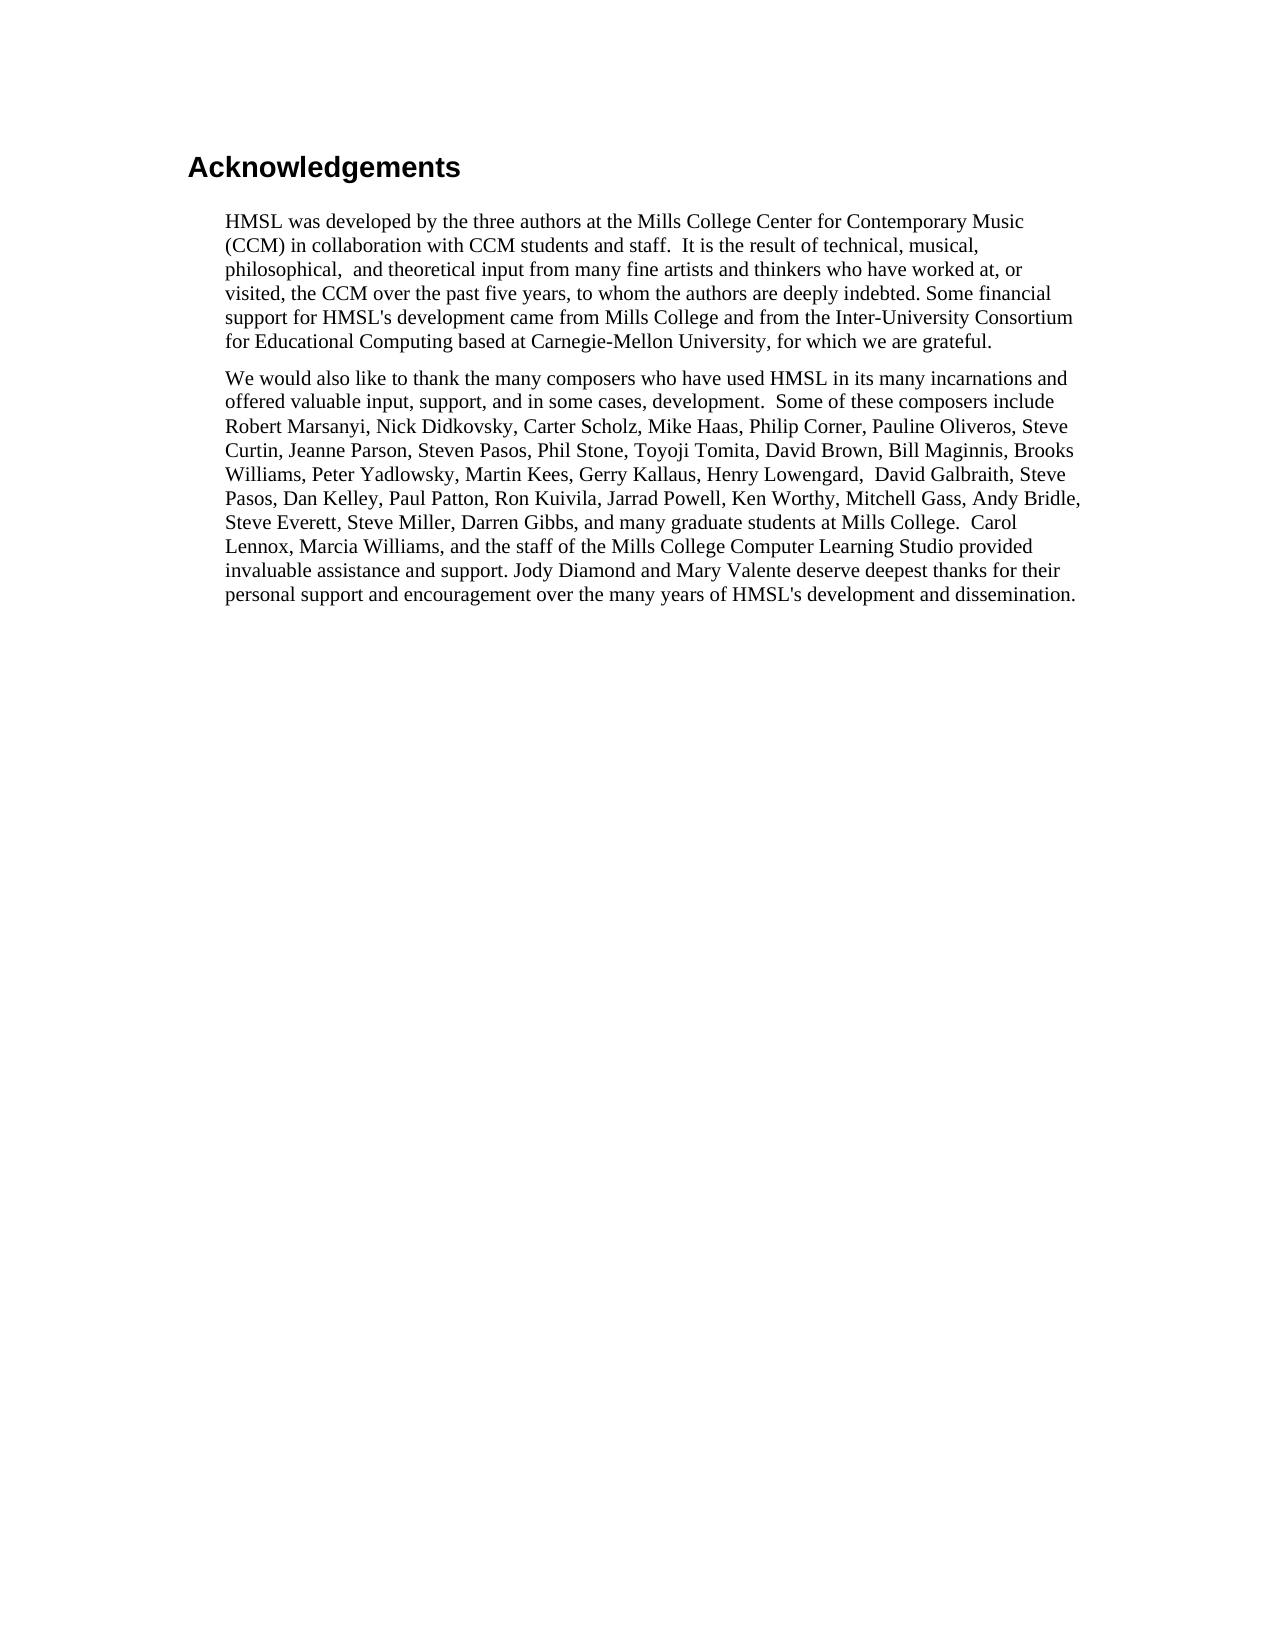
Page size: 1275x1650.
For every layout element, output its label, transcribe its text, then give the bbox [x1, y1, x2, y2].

text We would also like to thank the many composers who have used HMSL in its many incarnations and offered valuable input, support, and in some cases, development. Some of these composers include Robert Marsanyi, Nick Didkovsky, Carter Scholz, Mike Haas, Philip Corner, Pauline Oliveros, Steve Curtin, Jeanne Parson, Steven Pasos, Phil Stone, Toyoji Tomita, David Brown, Bill Maginnis, Brooks Williams, Peter Yadlowsky, Martin Kees, Gerry Kallaus, Henry Lowengard, David Galbraith, Steve Pasos, Dan Kelley, Paul Patton, Ron Kuivila, Jarrad Powell, Ken Worthy, Mitchell Gass, Andy Bridle, Steve Everett, Steve Miller, Darren Gibbs, and many graduate students at Mills College. Carol Lennox, Marcia Williams, and the staff of the Mills College Computer Learning Studio provided invaluable assistance and support. Jody Diamond and Mary Valente deserve deepest thanks for their personal support and encouragement over the many years of HMSL's development and dissemination. [225, 365, 1087, 606]
subtitle Acknowledgements [187, 150, 1087, 183]
text HMSL was developed by the three authors at the Mills College Center for Contemporary Music (CCM) in collaboration with CCM students and staff. It is the result of technical, musical, philosophical, and theoretical input from many fine artists and thinkers who have worked at, or visited, the CCM over the past five years, to whom the authors are deeply indebted. Some financial support for HMSL's development came from Mills College and from the Inter-University Consortium for Educational Computing based at Carnegie-Mellon University, for which we are grateful. [225, 208, 1087, 353]
